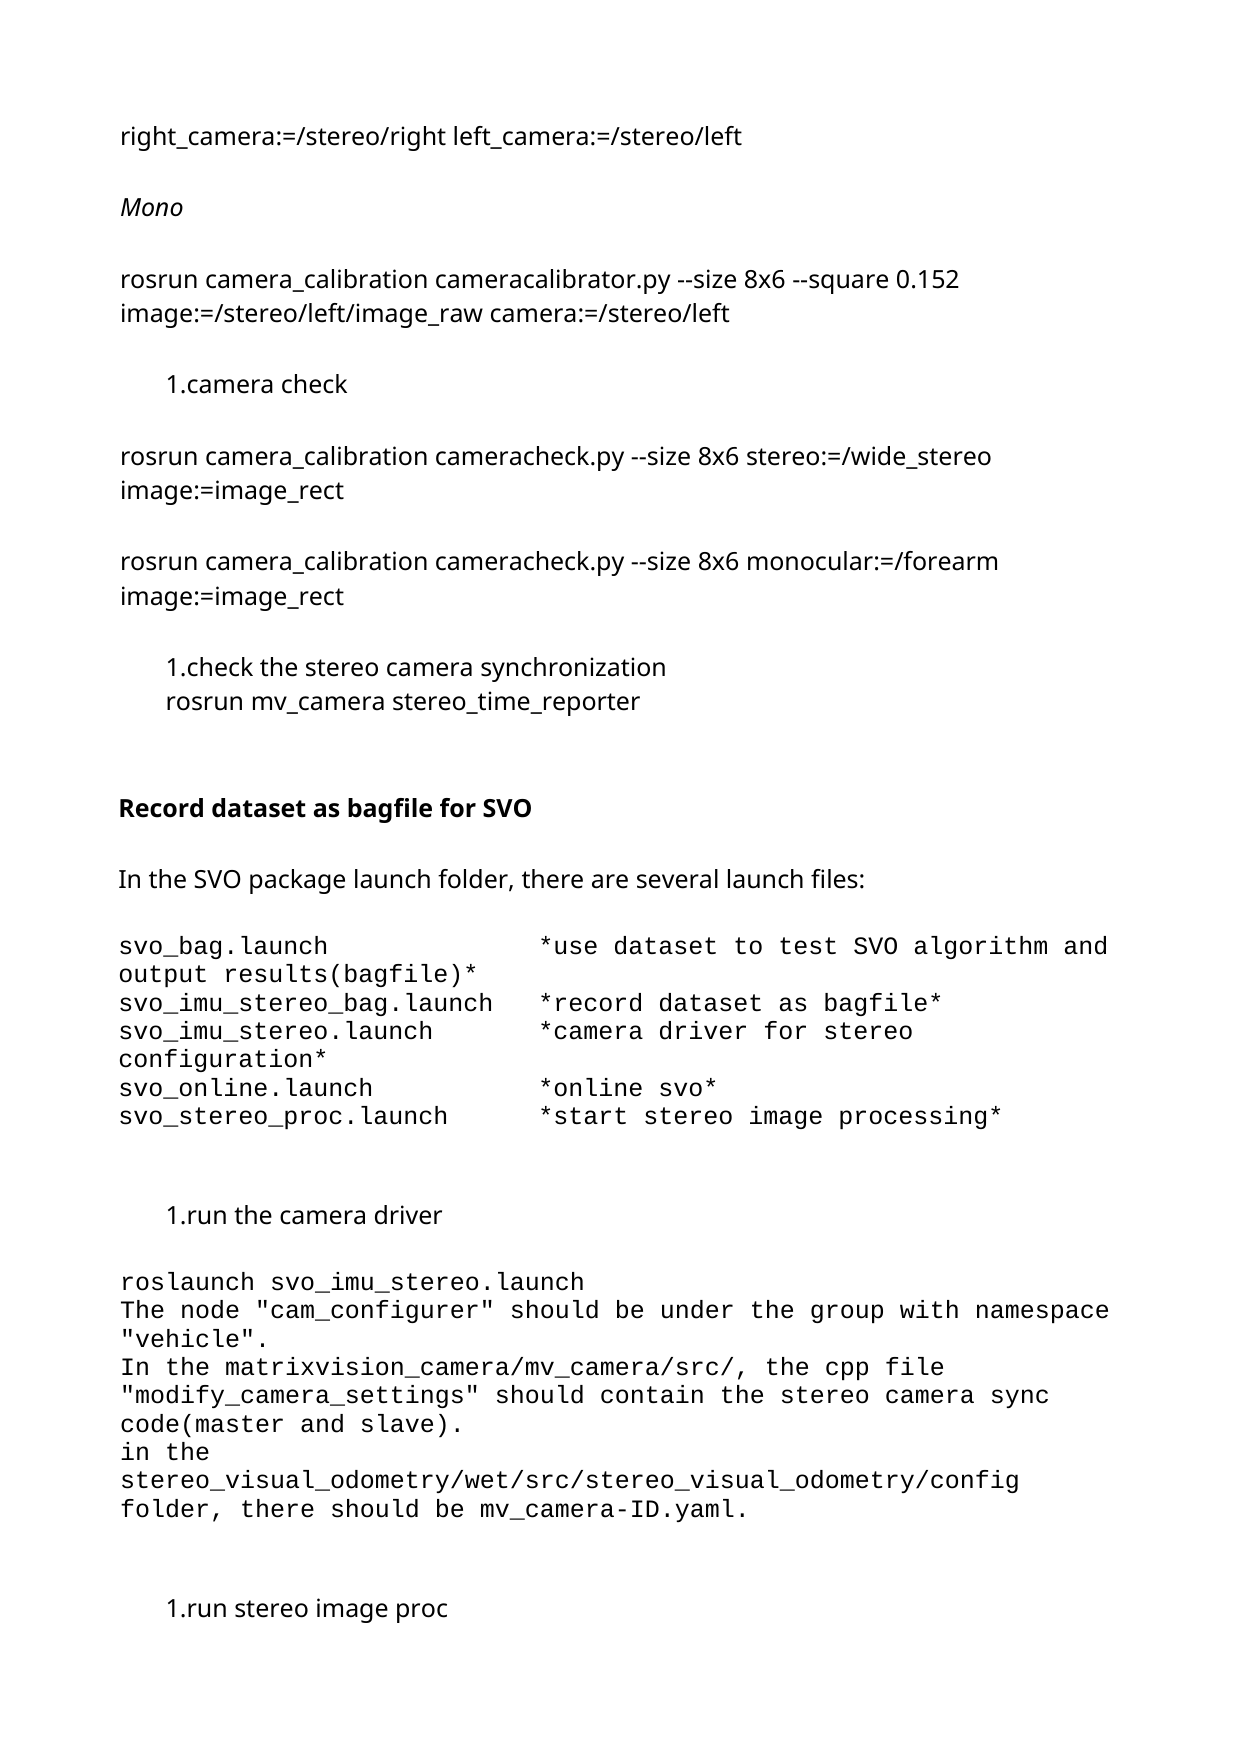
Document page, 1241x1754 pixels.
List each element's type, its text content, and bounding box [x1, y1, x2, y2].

text roslaunch svo_imu_stereo.launch [120, 1269, 1122, 1298]
list run stereo image proc [118, 1591, 1122, 1625]
text The node "cam_configurer" should be under the group with namespace "vehicle". [120, 1298, 1122, 1354]
text svo_online.launch *online svo* [118, 1075, 1122, 1103]
list camera check [118, 367, 1122, 401]
text Record dataset as bagfile for SVO [118, 790, 1122, 824]
text rosrun camera_calibration cameracheck.py --size 8x6 stereo:=/wide_stereo image:=image_rect [120, 438, 1122, 507]
text Mono [120, 190, 1122, 224]
list check the stereo camera synchronization rosrun mv_camera stereo_time_reporter [118, 650, 1122, 718]
text rosrun camera_calibration cameracalibrator.py --size 8x6 --square 0.152 image:=/stereo/left/image_raw camera:=/stereo/left [120, 261, 1122, 329]
text in the stereo_visual_odometry/wet/src/stereo_visual_odometry/config folder, there should be mv_camera-ID.yaml. [120, 1439, 1122, 1524]
text In the SVO package launch folder, there are several launch files: [118, 862, 1122, 896]
text svo_bag.launch *use dataset to test SVO algorithm and output results(bagfile)* [118, 933, 1122, 990]
text svo_stereo_proc.launch *start stereo image processing* [118, 1103, 1122, 1132]
text right_camera:=/stereo/right left_camera:=/stereo/left [120, 118, 1122, 152]
list run the camera driver [118, 1198, 1122, 1232]
text svo_imu_stereo.launch *camera driver for stereo configuration* [118, 1018, 1122, 1075]
text svo_imu_stereo_bag.launch *record dataset as bagfile* [118, 990, 1122, 1018]
text rosrun camera_calibration cameracheck.py --size 8x6 monocular:=/forearm image:=image_rect [120, 544, 1122, 612]
text In the matrixvision_camera/mv_camera/src/, the cpp file "modify_camera_settings" should contain the stereo camera sync code(master and slave). [120, 1354, 1122, 1439]
